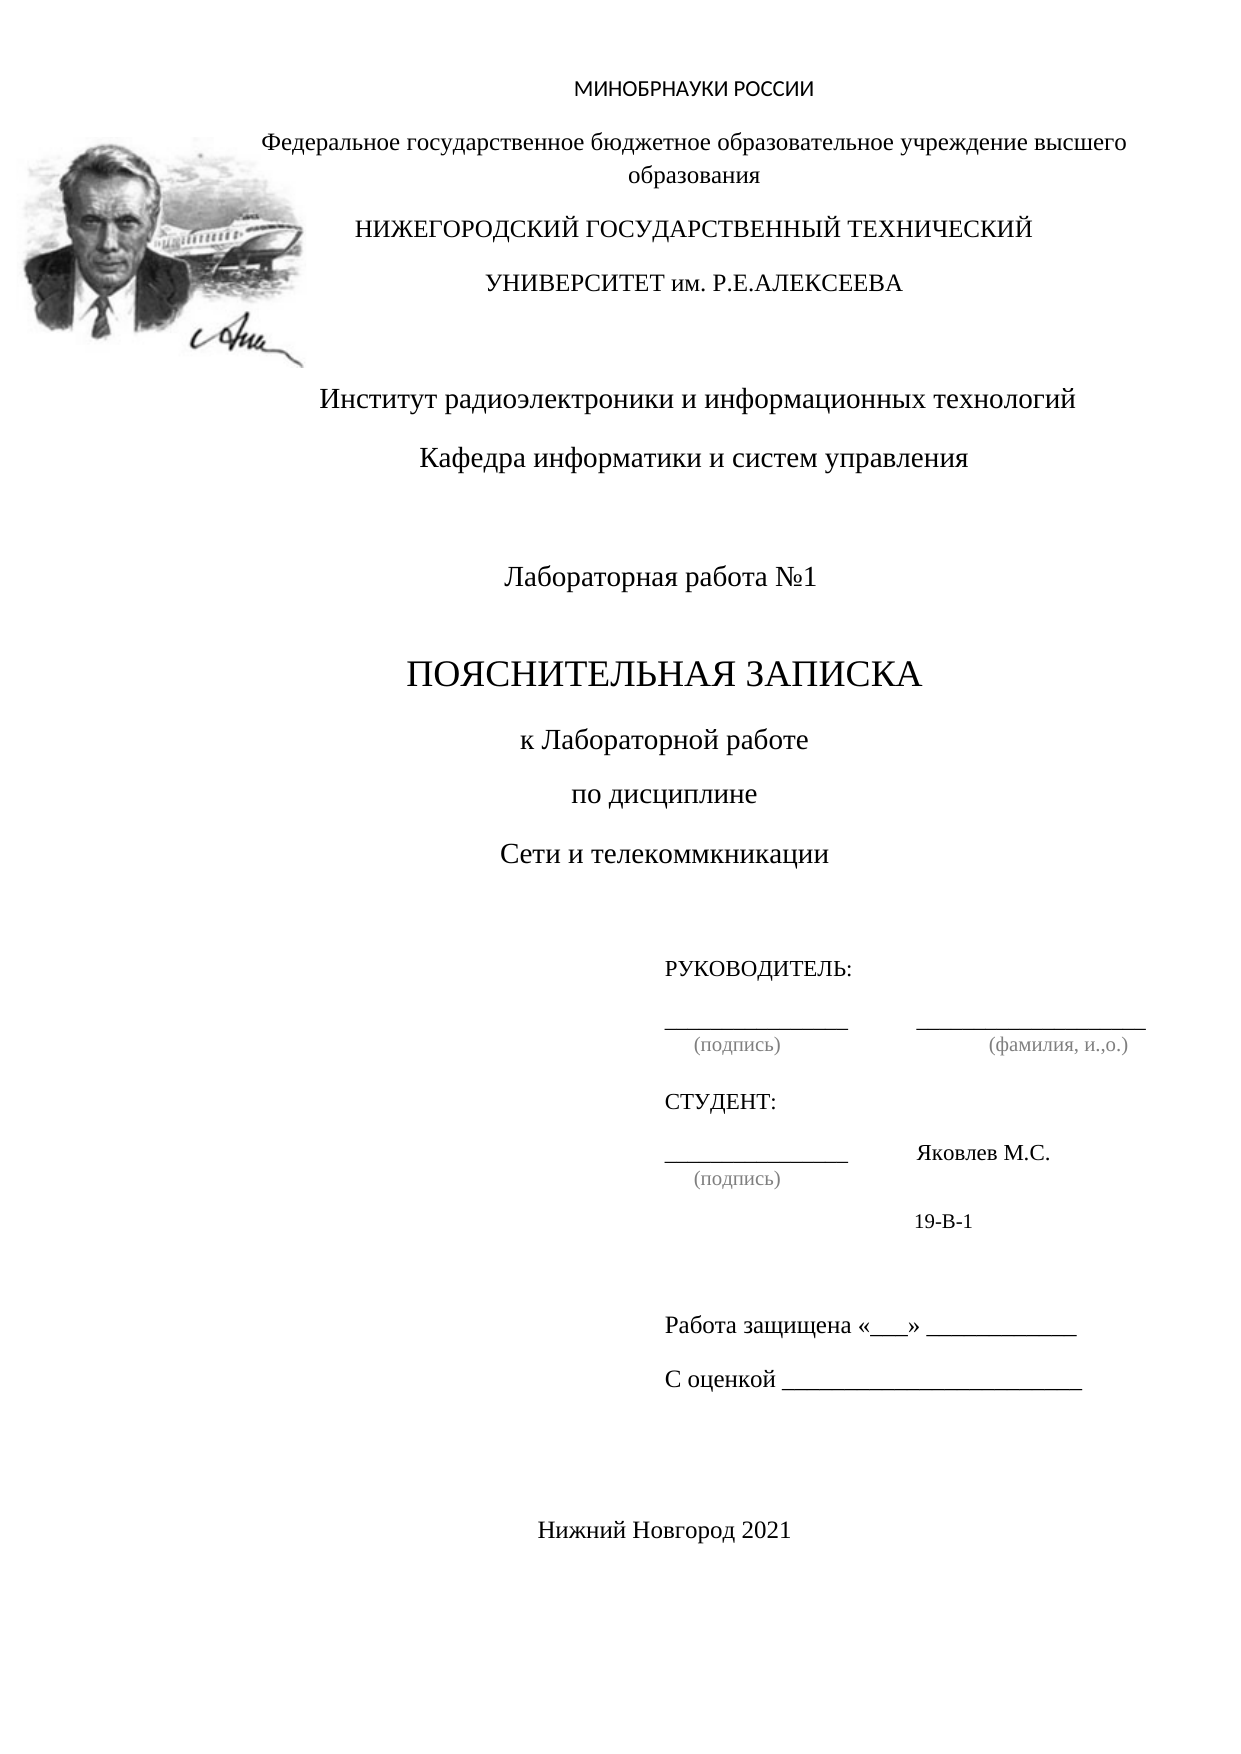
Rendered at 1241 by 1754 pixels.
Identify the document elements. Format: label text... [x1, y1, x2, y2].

text Кафедра информатики и систем управления [236, 440, 1152, 474]
text к Лабораторной работе [177, 722, 1152, 756]
text по дисциплине [177, 777, 1152, 810]
text Работа защищена «___» ____________ [664, 1311, 1152, 1339]
text (подпись) (фамилия, и.,о.) [664, 1032, 1152, 1056]
text С оценкой ________________________ [664, 1364, 1152, 1393]
text 19-В-1 [664, 1209, 1152, 1257]
text Сети и телекоммкникации [177, 836, 1152, 869]
text (подпись) [664, 1165, 1152, 1189]
text ________________ ____________________ [664, 1006, 1152, 1032]
subtitle РУКОВОДИТЕЛЬ: [664, 955, 1152, 981]
subtitle МИНОБРНАУКИ РОССИИ [236, 74, 1152, 102]
text Лабораторная работа №1 [177, 559, 1152, 592]
subtitle ПОЯСНИТЕЛЬНАЯ ЗАПИСКА [177, 652, 1152, 695]
text Нижний Новгород 2021 [177, 1515, 1152, 1544]
subtitle НИЖЕГОРОДСКИЙ ГОСУДАРСТВЕННЫЙ ТЕХНИЧЕСКИЙ [308, 214, 1152, 242]
text Федеральное государственное бюджетное образовательное учреждение высшего образования [15, 127, 1152, 369]
text Институт радиоэлектроники и информационных технологий [236, 381, 1152, 414]
subtitle СТУДЕНТ: [664, 1088, 1152, 1114]
text ________________ Яковлев М.С. [664, 1139, 1152, 1165]
text УНИВЕРСИТЕТ им. Р.Е.АЛЕКСЕЕВА [308, 268, 1152, 296]
